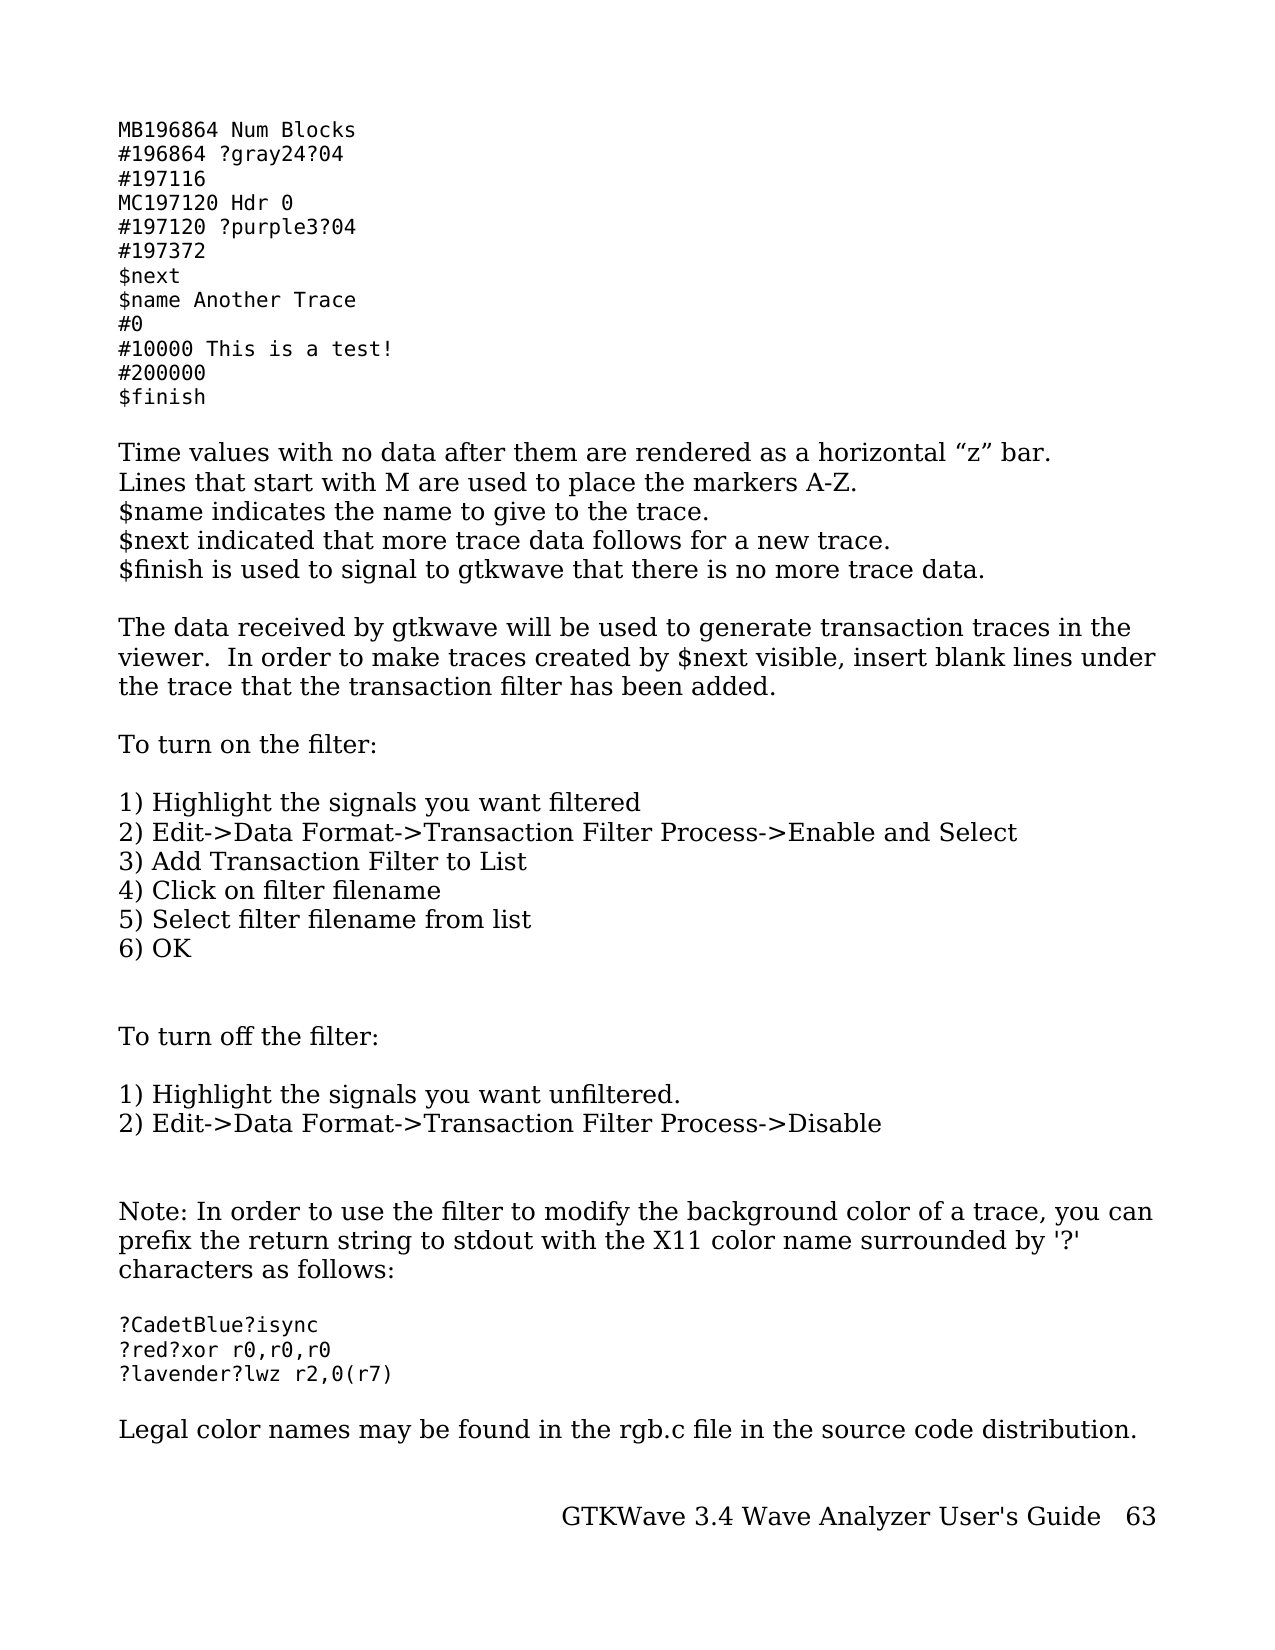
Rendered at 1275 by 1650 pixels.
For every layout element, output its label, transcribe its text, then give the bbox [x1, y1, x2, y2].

text Time values with no data after them are rendered as a horizontal “z” bar. [118, 438, 1157, 468]
text $next indicated that more trace data follows for a new trace. [118, 526, 1157, 555]
text Note: In order to use the filter to modify the background color of a trace, you can prefix the return string to stdout with the X11 color name surrounded by '?' characters as follows: [118, 1197, 1157, 1284]
text $name Another Trace [118, 288, 1157, 312]
text To turn on the filter: [118, 730, 1157, 759]
text #196864 ?gray24?04 [118, 142, 1157, 167]
text #197372 [118, 239, 1157, 264]
text $name indicates the name to give to the trace. [118, 497, 1157, 526]
text #0 [118, 312, 1157, 337]
text ?lavender?lwz r2,0(r7) [118, 1362, 1157, 1386]
text #197120 ?purple3?04 [118, 215, 1157, 239]
text The data received by gtkwave will be used to generate transaction traces in the viewer. In order to make traces created by $next visible, insert blank lines under the trace that the transaction filter has been added. [118, 613, 1157, 701]
text Legal color names may be found in the rgb.c file in the source code distribution. [118, 1416, 1157, 1445]
text 6) OK [118, 934, 1157, 963]
text 2) Edit->Data Format->Transaction Filter Process->Enable and Select [118, 818, 1157, 847]
text 1) Highlight the signals you want filtered [118, 788, 1157, 818]
text ?red?xor r0,r0,r0 [118, 1338, 1157, 1362]
text Lines that start with M are used to place the markers A-Z. [118, 468, 1157, 497]
text To turn off the filter: [118, 1022, 1157, 1051]
text 5) Select filter filename from list [118, 905, 1157, 934]
text $next [118, 264, 1157, 288]
text 2) Edit->Data Format->Transaction Filter Process->Disable [118, 1109, 1157, 1138]
text 4) Click on filter filename [118, 876, 1157, 905]
text #200000 [118, 361, 1157, 385]
text $finish [118, 385, 1157, 409]
text ?CadetBlue?isync [118, 1313, 1157, 1338]
text 3) Add Transaction Filter to List [118, 847, 1157, 876]
text #197116 [118, 167, 1157, 191]
text #10000 This is a test! [118, 337, 1157, 361]
text MB196864 Num Blocks [118, 118, 1157, 142]
text $finish is used to signal to gtkwave that there is no more trace data. [118, 555, 1157, 584]
text MC197120 Hdr 0 [118, 191, 1157, 215]
text 1) Highlight the signals you want unfiltered. [118, 1080, 1157, 1109]
